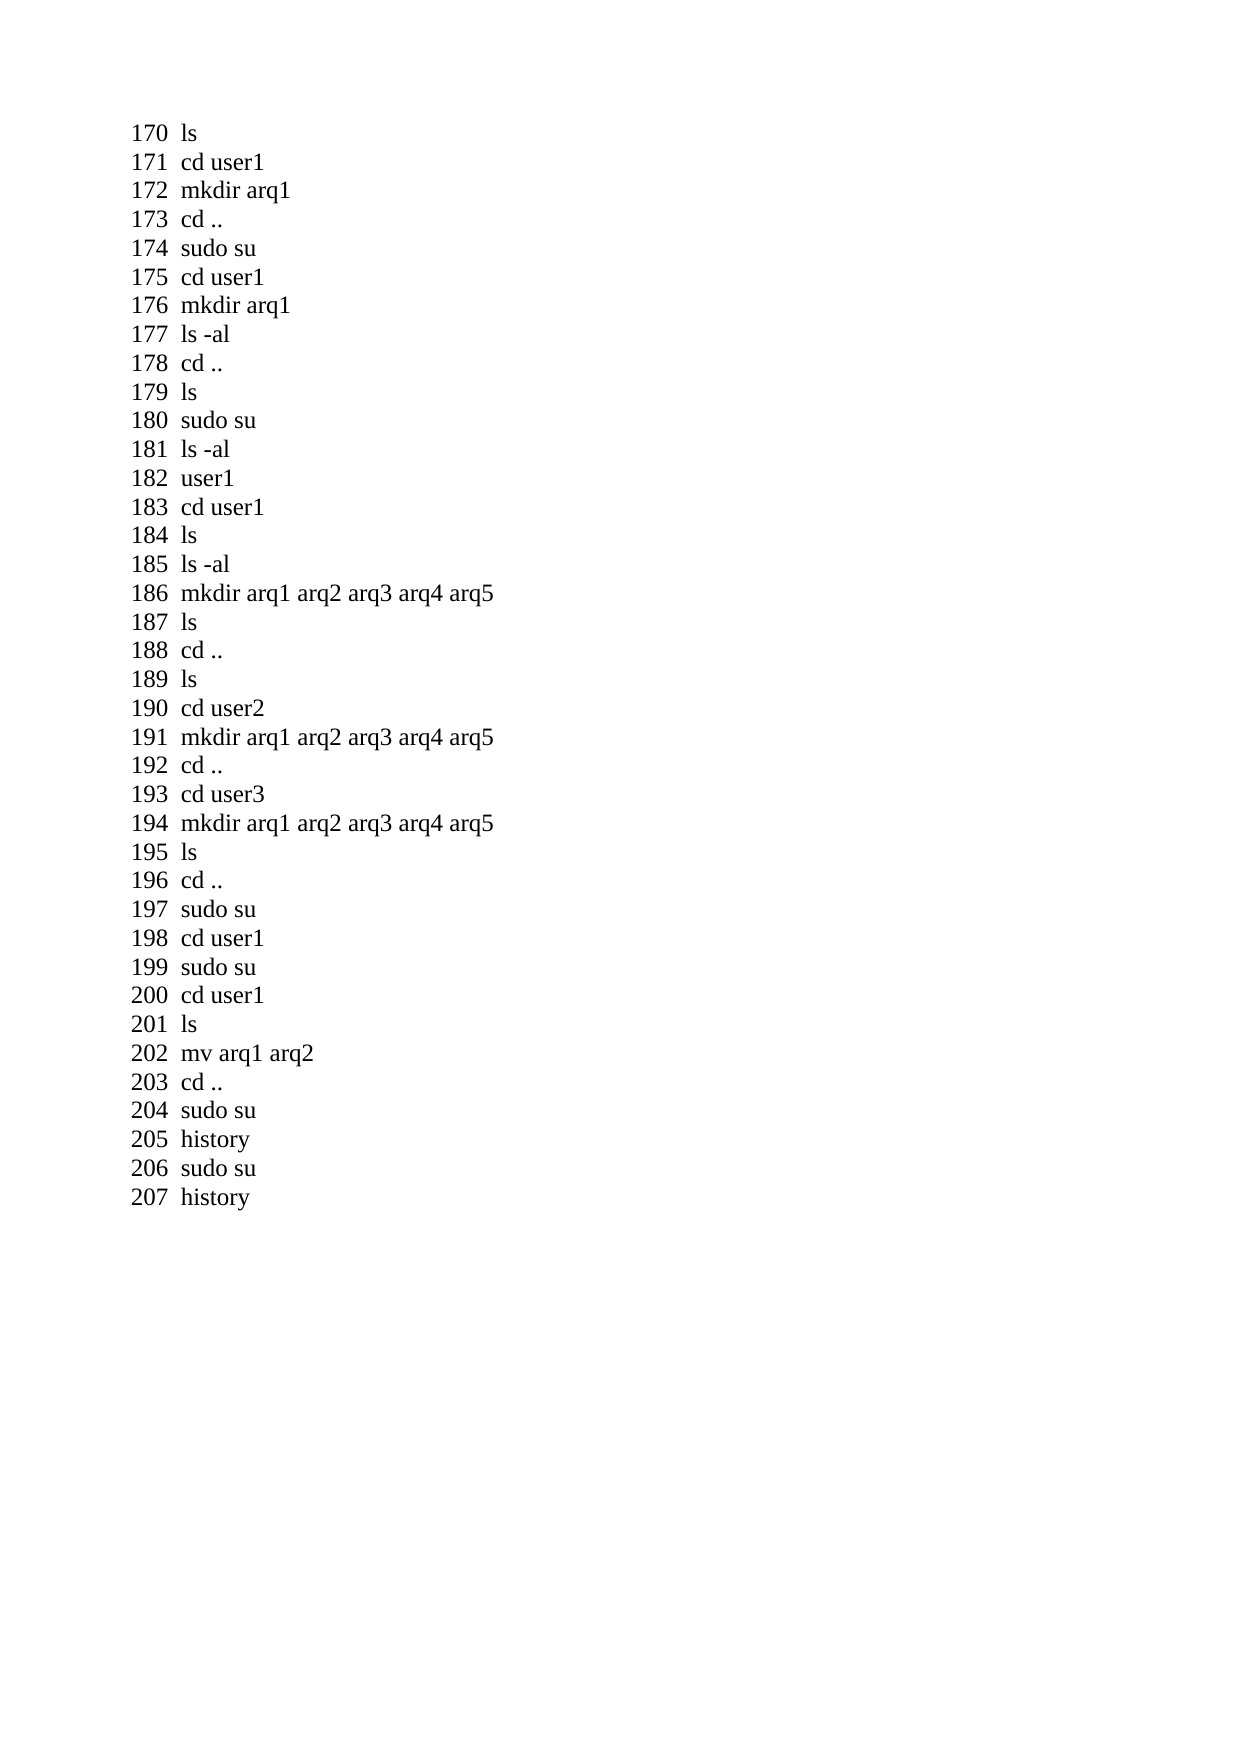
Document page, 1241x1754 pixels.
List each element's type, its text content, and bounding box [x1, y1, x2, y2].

text 174 sudo su [118, 233, 1122, 262]
text 199 sudo su [118, 952, 1122, 981]
text 200 cd user1 [118, 981, 1122, 1009]
text 175 cd user1 [118, 262, 1122, 291]
text 184 ls [118, 521, 1122, 549]
text 172 mkdir arq1 [118, 176, 1122, 204]
text 206 sudo su [118, 1153, 1122, 1182]
text 194 mkdir arq1 arq2 arq3 arq4 arq5 [118, 808, 1122, 837]
text 177 ls -al [118, 319, 1122, 348]
text 205 history [118, 1124, 1122, 1153]
text 171 cd user1 [118, 147, 1122, 176]
text 170 ls [118, 118, 1122, 147]
text 191 mkdir arq1 arq2 arq3 arq4 arq5 [118, 722, 1122, 751]
text 180 sudo su [118, 406, 1122, 434]
text 207 history [118, 1182, 1122, 1211]
text 193 cd user3 [118, 779, 1122, 808]
text 182 user1 [118, 463, 1122, 492]
text 173 cd .. [118, 204, 1122, 233]
text 198 cd user1 [118, 923, 1122, 952]
text 204 sudo su [118, 1096, 1122, 1124]
text 185 ls -al [118, 549, 1122, 578]
text 178 cd .. [118, 348, 1122, 377]
text 187 ls [118, 607, 1122, 636]
text 196 cd .. [118, 866, 1122, 894]
text 190 cd user2 [118, 693, 1122, 722]
text 179 ls [118, 377, 1122, 406]
text 181 ls -al [118, 434, 1122, 463]
text 188 cd .. [118, 636, 1122, 664]
text 183 cd user1 [118, 492, 1122, 521]
text 195 ls [118, 837, 1122, 866]
text 186 mkdir arq1 arq2 arq3 arq4 arq5 [118, 578, 1122, 607]
text 176 mkdir arq1 [118, 291, 1122, 319]
text 201 ls [118, 1009, 1122, 1038]
text 203 cd .. [118, 1067, 1122, 1096]
text 202 mv arq1 arq2 [118, 1038, 1122, 1067]
text 197 sudo su [118, 894, 1122, 923]
text 189 ls [118, 664, 1122, 693]
text 192 cd .. [118, 751, 1122, 779]
